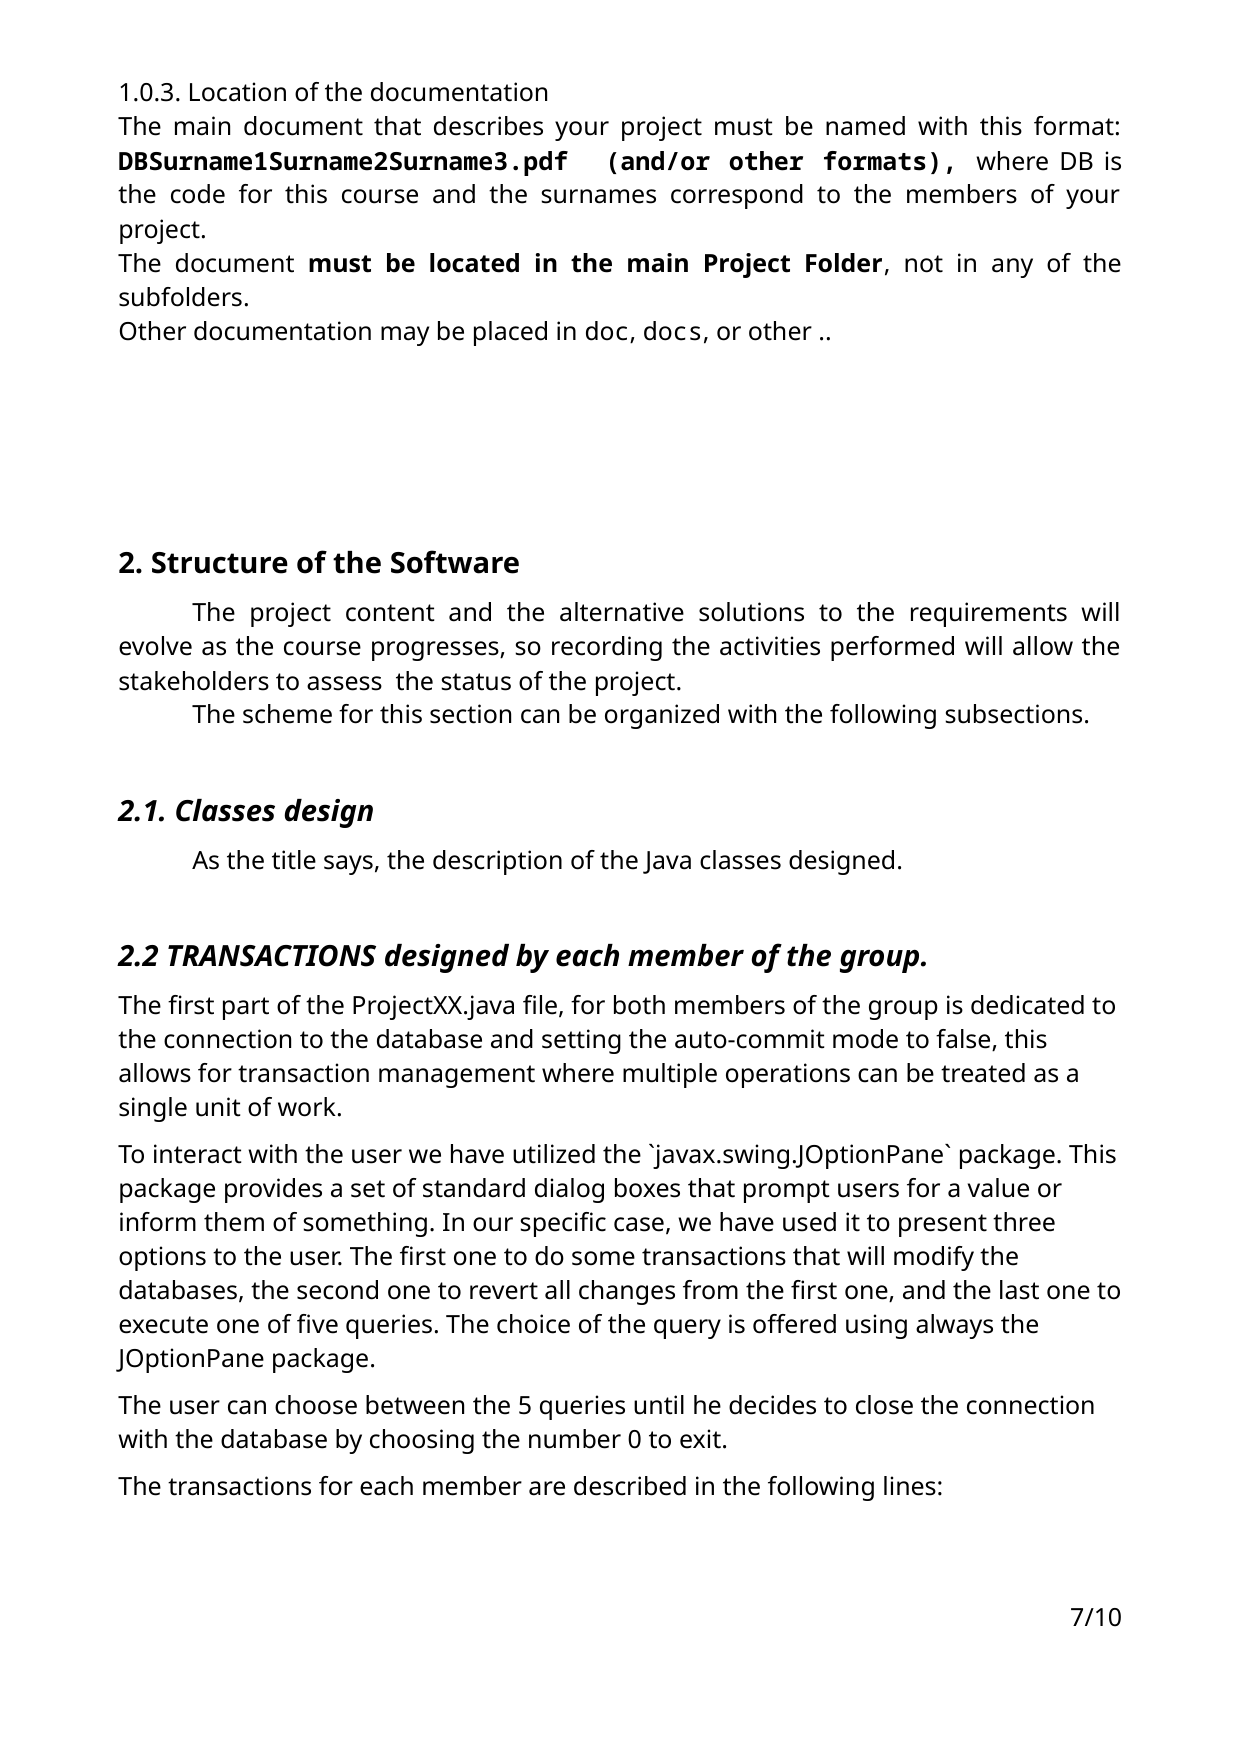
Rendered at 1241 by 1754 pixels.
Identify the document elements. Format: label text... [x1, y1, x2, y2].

text The transactions for each member are described in the following lines: [118, 1468, 1122, 1502]
subtitle 2.2 TRANSACTIONS designed by each member of the group. [118, 936, 1122, 975]
text The document must be located in the main Project Folder, not in any of the subfolders. [118, 245, 1122, 313]
text The project content and the alternative solutions to the requirements will evolve as the course progresses, so recording the activities performed will allow the stakeholders to assess the status of the project. [118, 595, 1122, 697]
text The main document that describes your project must be named with this format: DBSurname1Surname2Surname3.pdf (and/or other formats), where DB is the code for this course and the surnames correspond to the members of your project. [118, 109, 1122, 245]
text The scheme for this section can be organized with the following subsections. [118, 697, 1122, 731]
text To interact with the user we have utilized the `javax.swing.JOptionPane` package. This package provides a set of standard dialog boxes that prompt users for a value or inform them of something. In our specific case, we have used it to present three options to the user. The first one to do some transactions that will modify the databases, the second one to revert all changes from the first one, and the last one to execute one of five queries. The choice of the query is offered using always the JOptionPane package. [118, 1137, 1122, 1375]
text The user can choose between the 5 queries until he decides to close the connection with the database by choosing the number 0 to exit. [118, 1387, 1122, 1456]
text 1.0.3. Location of the documentation [118, 75, 1122, 109]
subtitle 2. Structure of the Software [118, 543, 1122, 582]
subtitle 2.1. Classes design [118, 790, 1122, 830]
text Other documentation may be placed in doc, docs, or other .. [118, 313, 1122, 347]
text The first part of the ProjectXX.java file, for both members of the group is dedicated to the connection to the database and setting the auto-commit mode to false, this allows for transaction management where multiple operations can be treated as a single unit of work. [118, 988, 1122, 1124]
text As the title says, the description of the Java classes designed. [118, 842, 1122, 877]
